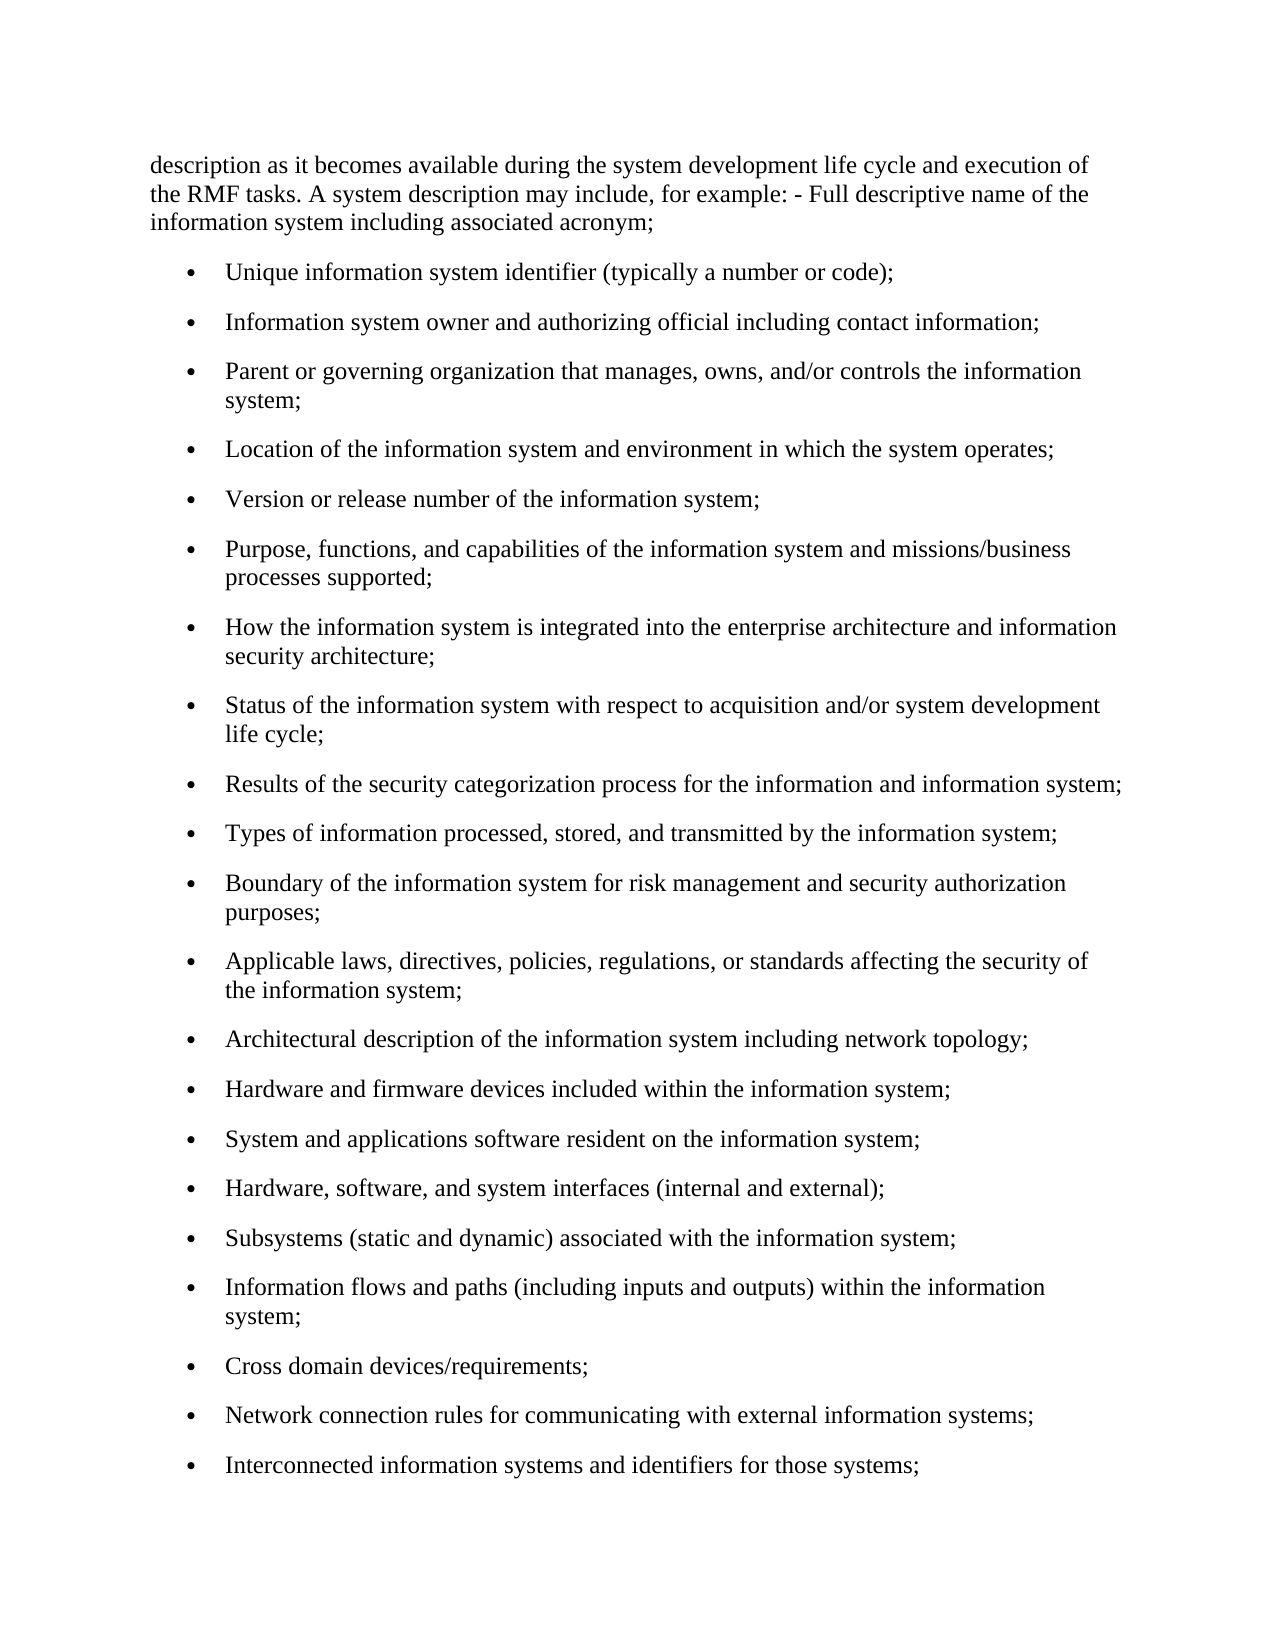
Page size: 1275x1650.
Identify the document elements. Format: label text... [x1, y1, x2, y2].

text description as it becomes available during the system development life cycle and execution of the RMF tasks. A system description may include, for example: - Full descriptive name of the information system including associated acronym; [150, 150, 1125, 236]
list Applicable laws, directives, policies, regulations, or standards affecting the security of the information system; [187, 946, 1125, 1004]
list Information flows and paths (including inputs and outputs) within the information system; [187, 1272, 1125, 1330]
list Hardware, software, and system interfaces (internal and external); [187, 1173, 1125, 1202]
list System and applications software resident on the information system; [187, 1124, 1125, 1152]
list Types of information processed, stored, and transmitted by the information system; [187, 818, 1125, 847]
list Purpose, functions, and capabilities of the information system and missions/business processes supported; [187, 534, 1125, 591]
list Hardware and firmware devices included within the information system; [187, 1074, 1125, 1103]
list Interconnected information systems and identifiers for those systems; [187, 1450, 1125, 1479]
list Subsystems (static and dynamic) associated with the information system; [187, 1223, 1125, 1252]
list Version or release number of the information system; [187, 484, 1125, 513]
list Results of the security categorization process for the information and information system; [187, 769, 1125, 797]
list Status of the information system with respect to acquisition and/or system development life cycle; [187, 690, 1125, 748]
list Location of the information system and environment in which the system operates; [187, 434, 1125, 463]
list Parent or governing organization that manages, owns, and/or controls the information system; [187, 356, 1125, 414]
list Cross domain devices/requirements; [187, 1351, 1125, 1379]
list Architectural description of the information system including network topology; [187, 1024, 1125, 1053]
list How the information system is integrated into the enterprise architecture and information security architecture; [187, 612, 1125, 669]
list Unique information system identifier (typically a number or code); [187, 257, 1125, 286]
list Network connection rules for communicating with external information systems; [187, 1400, 1125, 1429]
list Information system owner and authorizing official including contact information; [187, 307, 1125, 335]
list Boundary of the information system for risk management and security authorization purposes; [187, 868, 1125, 925]
